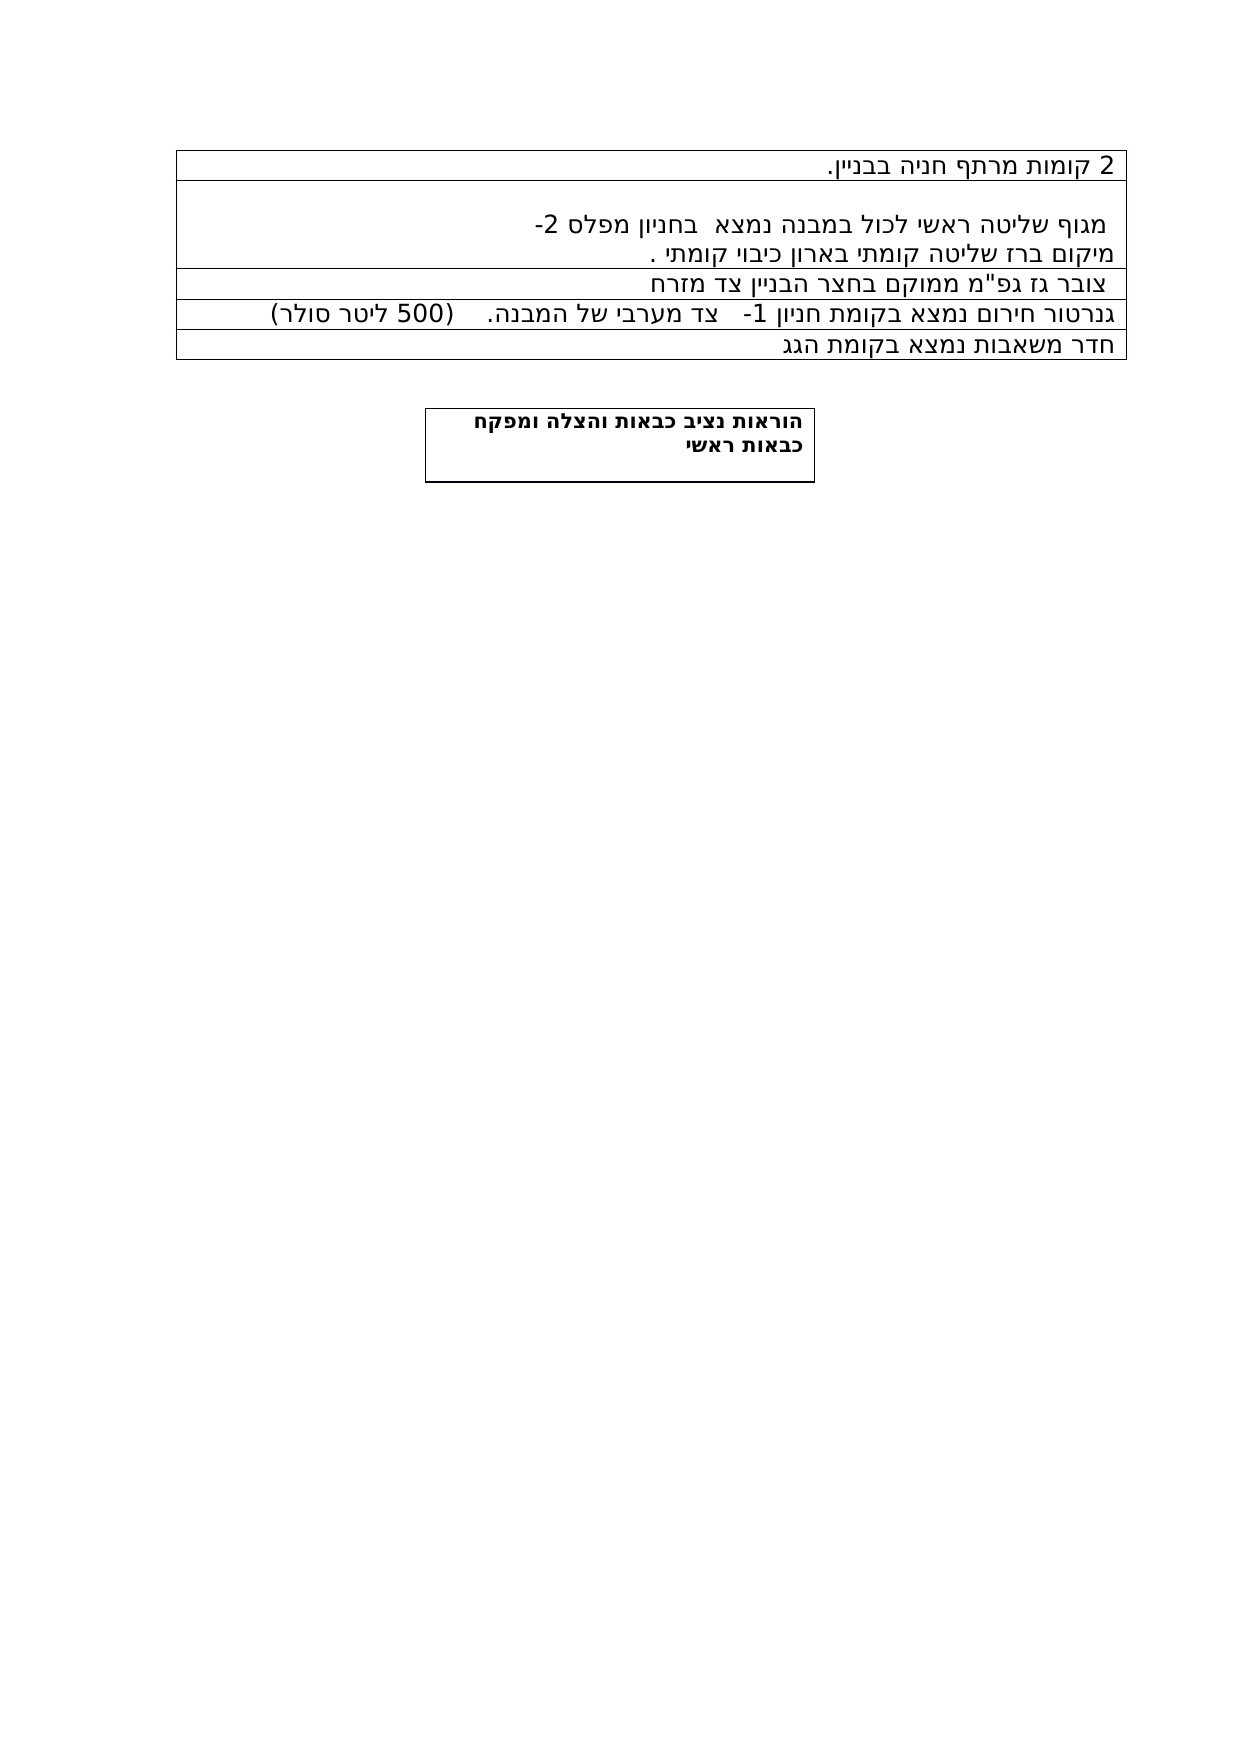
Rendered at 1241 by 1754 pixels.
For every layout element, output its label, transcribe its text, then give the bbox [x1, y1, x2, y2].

table_header 2 קומות מרתף חניה בבניין. [177, 151, 1126, 180]
table_header הוראות נציב כבאות והצלה ומפקח כבאות ראשי [426, 409, 814, 481]
table_cell צובר גז גפ"מ ממוקם בחצר הבניין צד מזרח [177, 269, 1126, 298]
table_cell מגוף שליטה ראשי לכול במבנה נמצא בחניון מפלס 2- מיקום ברז שליטה קומתי בארון כיבוי קומתי . [177, 181, 1126, 268]
table_cell חדר משאבות נמצא בקומת הגג [177, 330, 1126, 359]
table_cell גנרטור חירום נמצא בקומת חניון 1- צד מערבי של המבנה. (500 ליטר סולר) [177, 300, 1126, 329]
